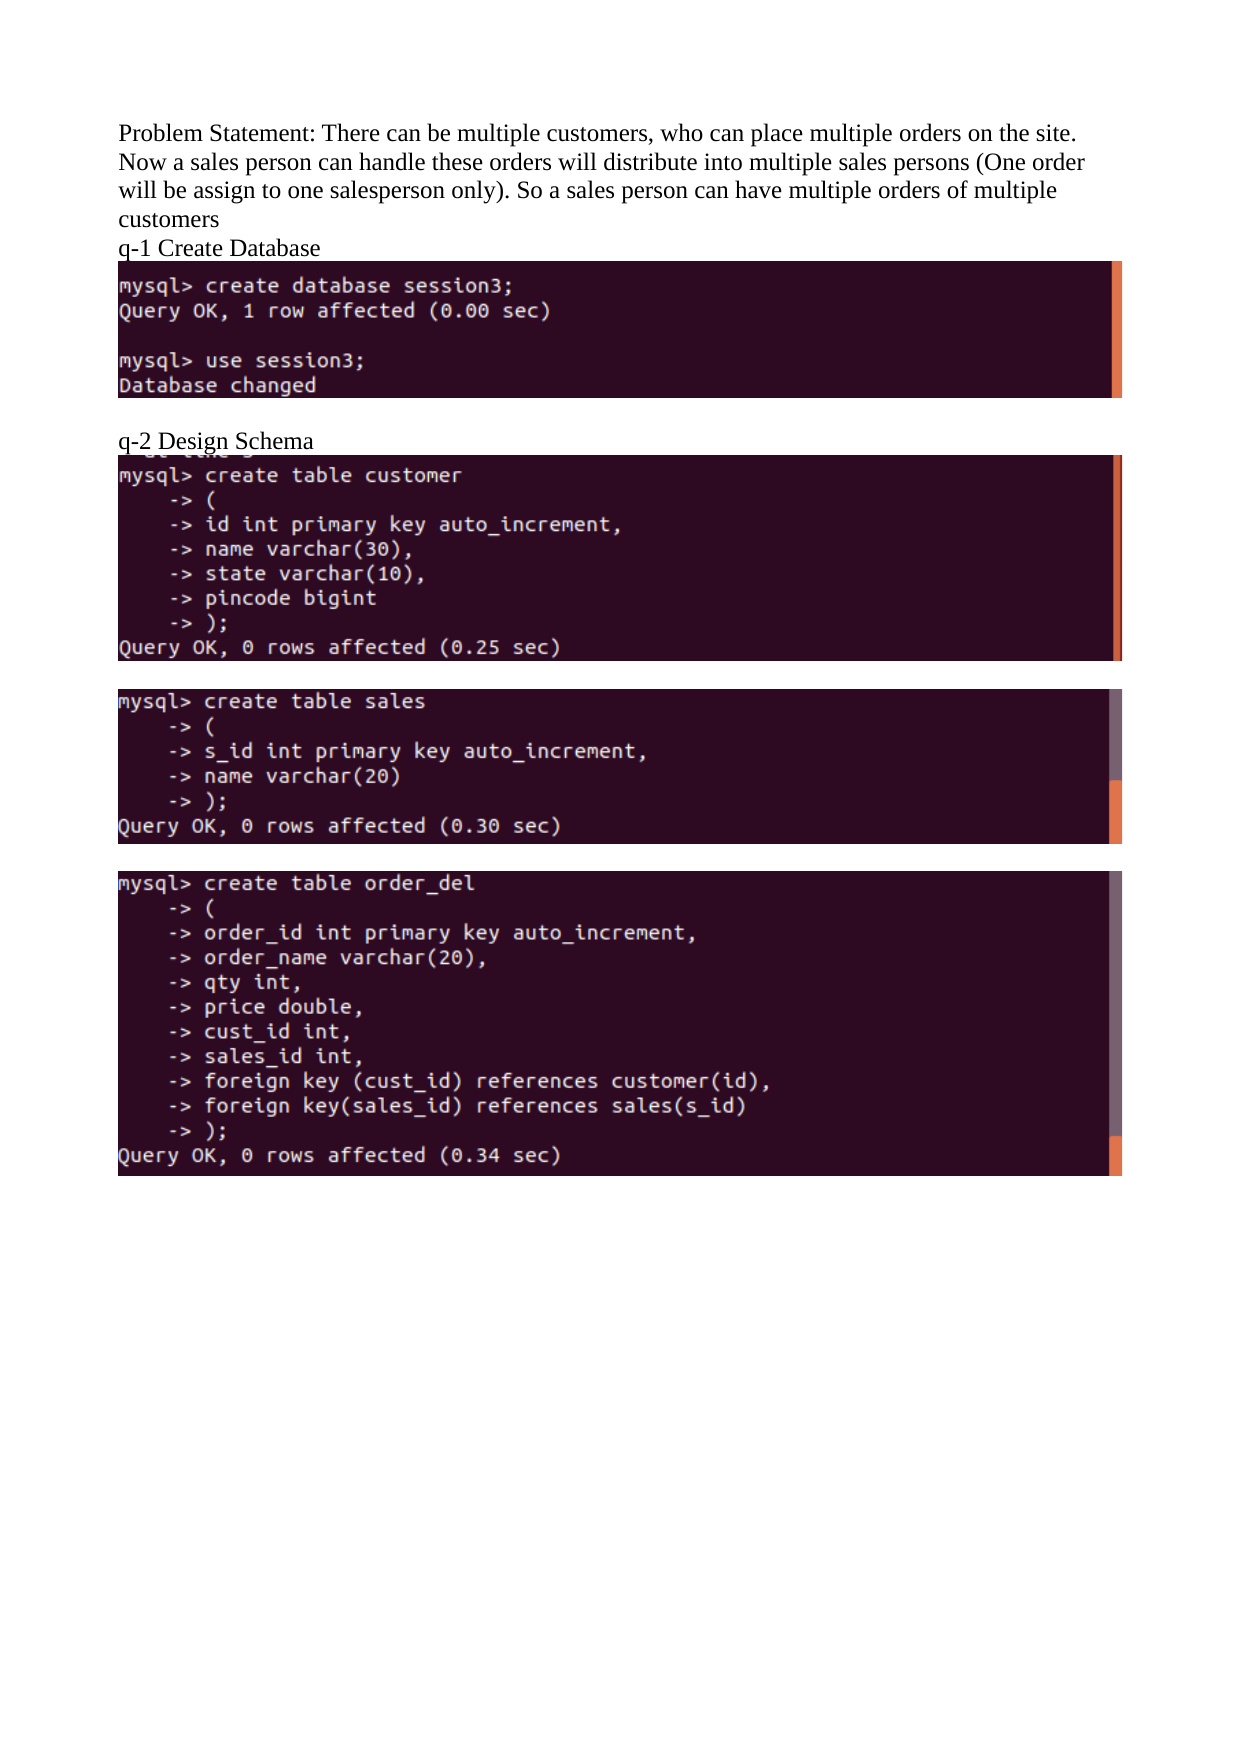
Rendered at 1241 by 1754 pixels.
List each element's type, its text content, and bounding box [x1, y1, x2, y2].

picture [118, 455, 1123, 661]
picture [118, 689, 1123, 844]
picture [118, 871, 1123, 1176]
text q-1 Create Database [118, 233, 1122, 261]
text q-2 Design Schema [118, 426, 1122, 455]
text Problem Statement: There can be multiple customers, who can place multiple orders on the site. Now a sales person can handle these orders will distribute into multiple sales persons (One order will be assign to one salesperson only). So a sales person can have multiple orders of multiple customers [118, 118, 1122, 233]
picture [118, 261, 1123, 398]
